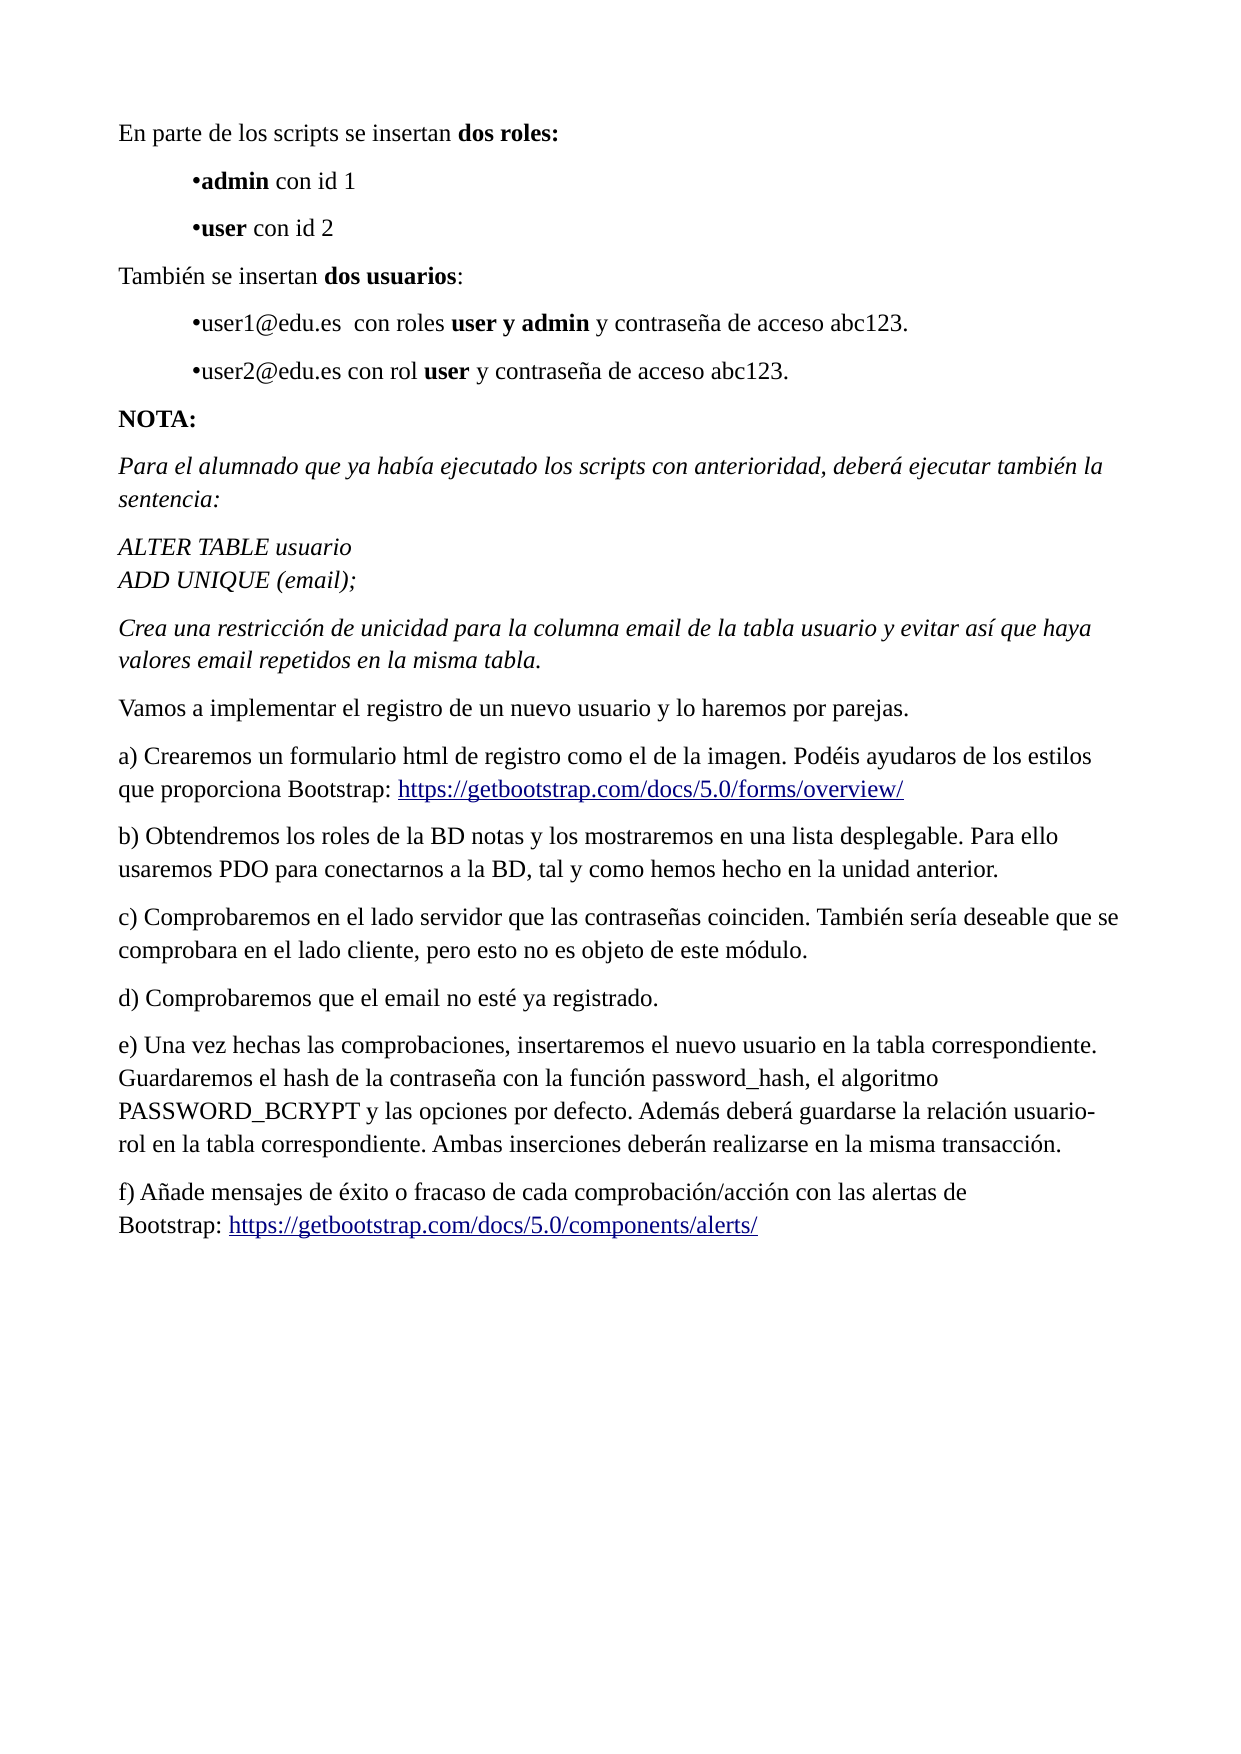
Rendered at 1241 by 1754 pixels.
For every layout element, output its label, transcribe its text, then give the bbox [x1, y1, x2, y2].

text En parte de los scripts se insertan dos roles: [118, 118, 1122, 147]
text Crea una restricción de unicidad para la columna email de la tabla usuario y evitar así que haya valores email repetidos en la misma tabla. [118, 613, 1122, 674]
list user1@edu.es con roles user y admin y contraseña de acceso abc123. [118, 308, 1122, 337]
text También se insertan dos usuarios: [118, 261, 1122, 290]
list user con id 2 [118, 213, 1122, 242]
text f) Añade mensajes de éxito o fracaso de cada comprobación/acción con las alertas de Bootstrap: https://getbootstrap.com/docs/5.0/components/alerts/ [118, 1177, 1122, 1239]
text a) Crearemos un formulario html de registro como el de la imagen. Podéis ayudaros de los estilos que proporciona Bootstrap: https://getbootstrap.com/docs/5.0/forms/overview/ [118, 741, 1122, 803]
text NOTA: [118, 404, 1122, 432]
text Para el alumnado que ya había ejecutado los scripts con anterioridad, deberá ejecutar también la sentencia: [118, 451, 1122, 513]
list user2@edu.es con rol user y contraseña de acceso abc123. [118, 356, 1122, 385]
text c) Comprobaremos en el lado servidor que las contraseñas coinciden. También sería deseable que se comprobara en el lado cliente, pero esto no es objeto de este módulo. [118, 902, 1122, 964]
text Vamos a implementar el registro de un nuevo usuario y lo haremos por parejas. [118, 693, 1122, 722]
text b) Obtendremos los roles de la BD notas y los mostraremos en una lista desplegable. Para ello usaremos PDO para conectarnos a la BD, tal y como hemos hecho en la unidad anterior. [118, 821, 1122, 883]
text d) Comprobaremos que el email no esté ya registrado. [118, 983, 1122, 1011]
text e) Una vez hechas las comprobaciones, insertaremos el nuevo usuario en la tabla correspondiente. Guardaremos el hash de la contraseña con la función password_hash, el algoritmo PASSWORD_BCRYPT y las opciones por defecto. Además deberá guardarse la relación usuario-rol en la tabla correspondiente. Ambas inserciones deberán realizarse en la misma transacción. [118, 1030, 1122, 1158]
list admin con id 1 [118, 166, 1122, 194]
text ALTER TABLE usuario ADD UNIQUE (email); [118, 532, 1122, 594]
